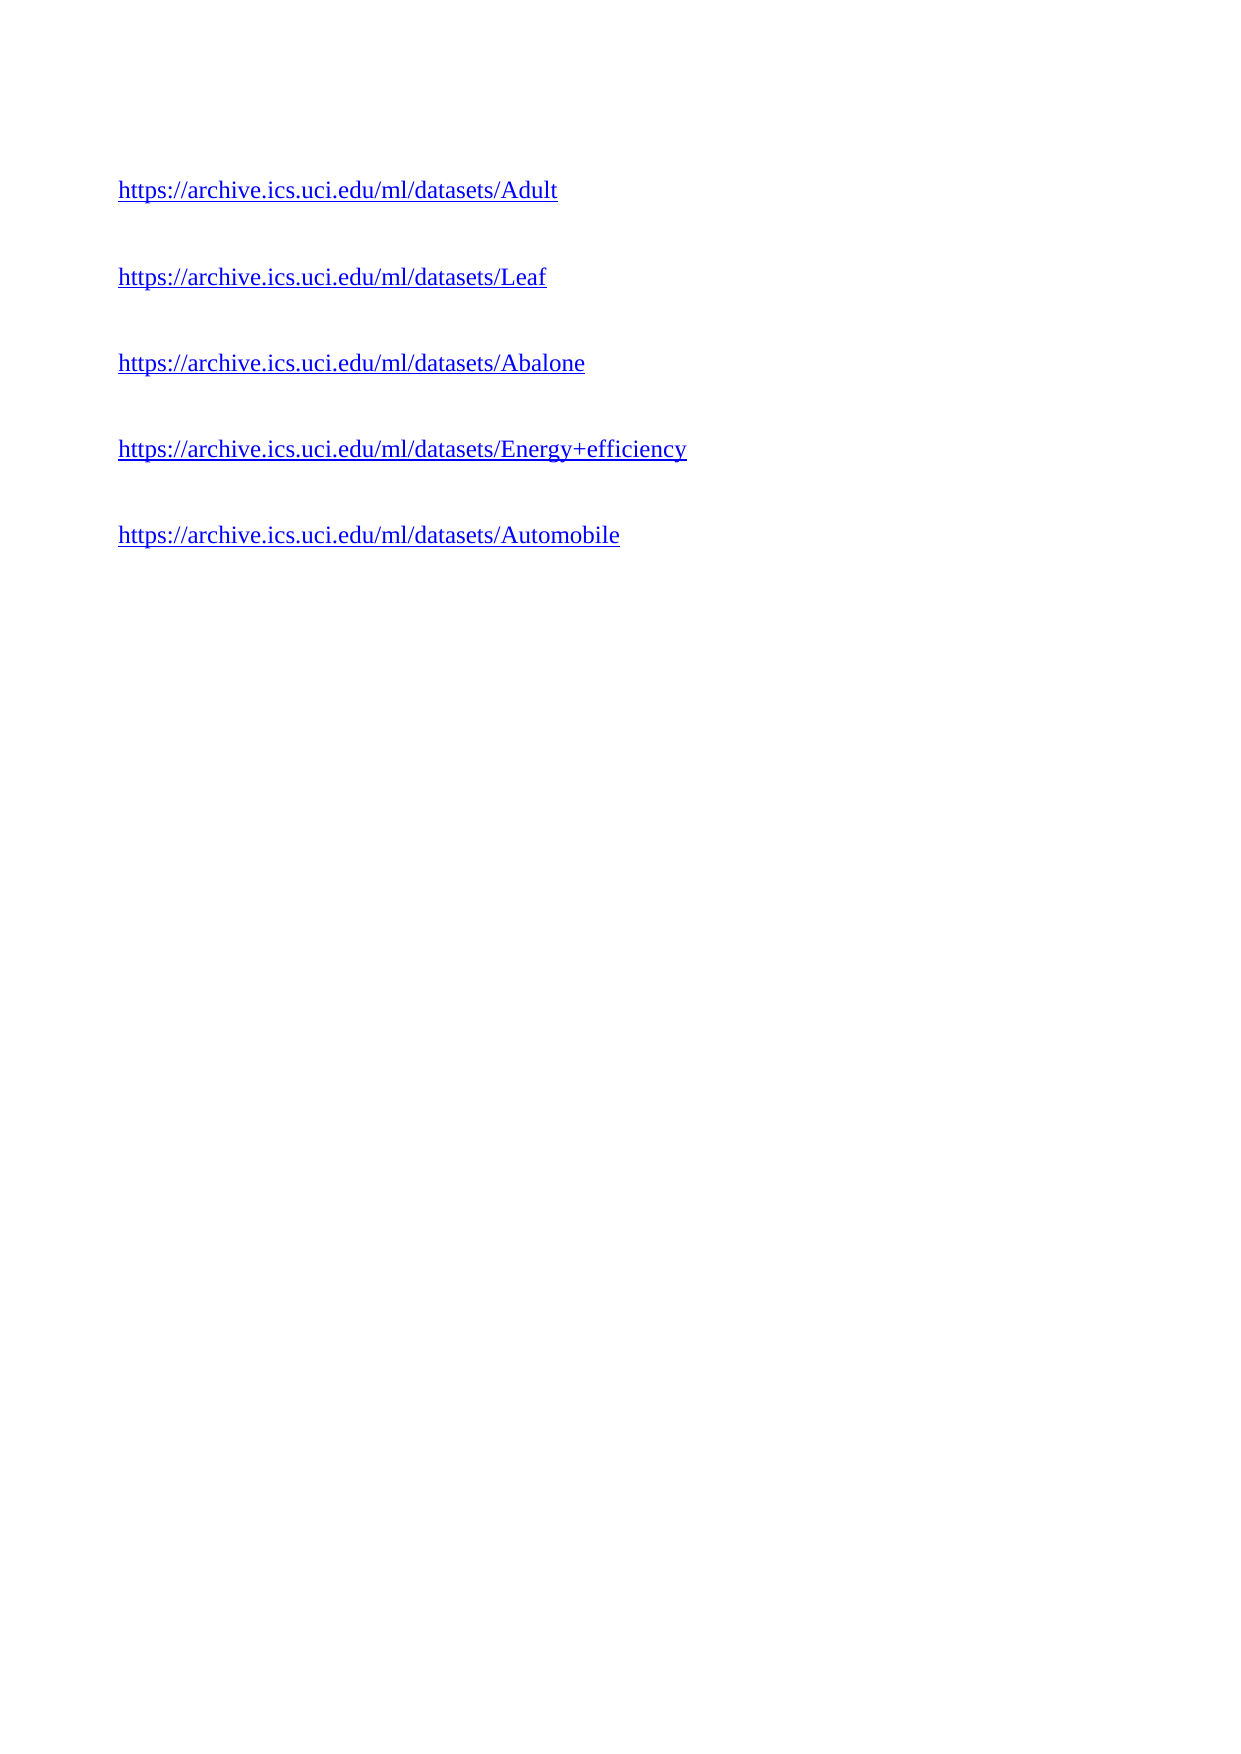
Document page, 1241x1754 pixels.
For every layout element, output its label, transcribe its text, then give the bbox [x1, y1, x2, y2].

text https://archive.ics.uci.edu/ml/datasets/Adult https://archive.ics.uci.edu/ml/datasets/Leaf https://archive.ics.uci.edu/ml/datasets/Abalone https://archive.ics.uci.edu/ml/datasets/Energy+efficiency https://archive.ics.uci.edu/ml/datasets/Automobile [118, 118, 1122, 549]
